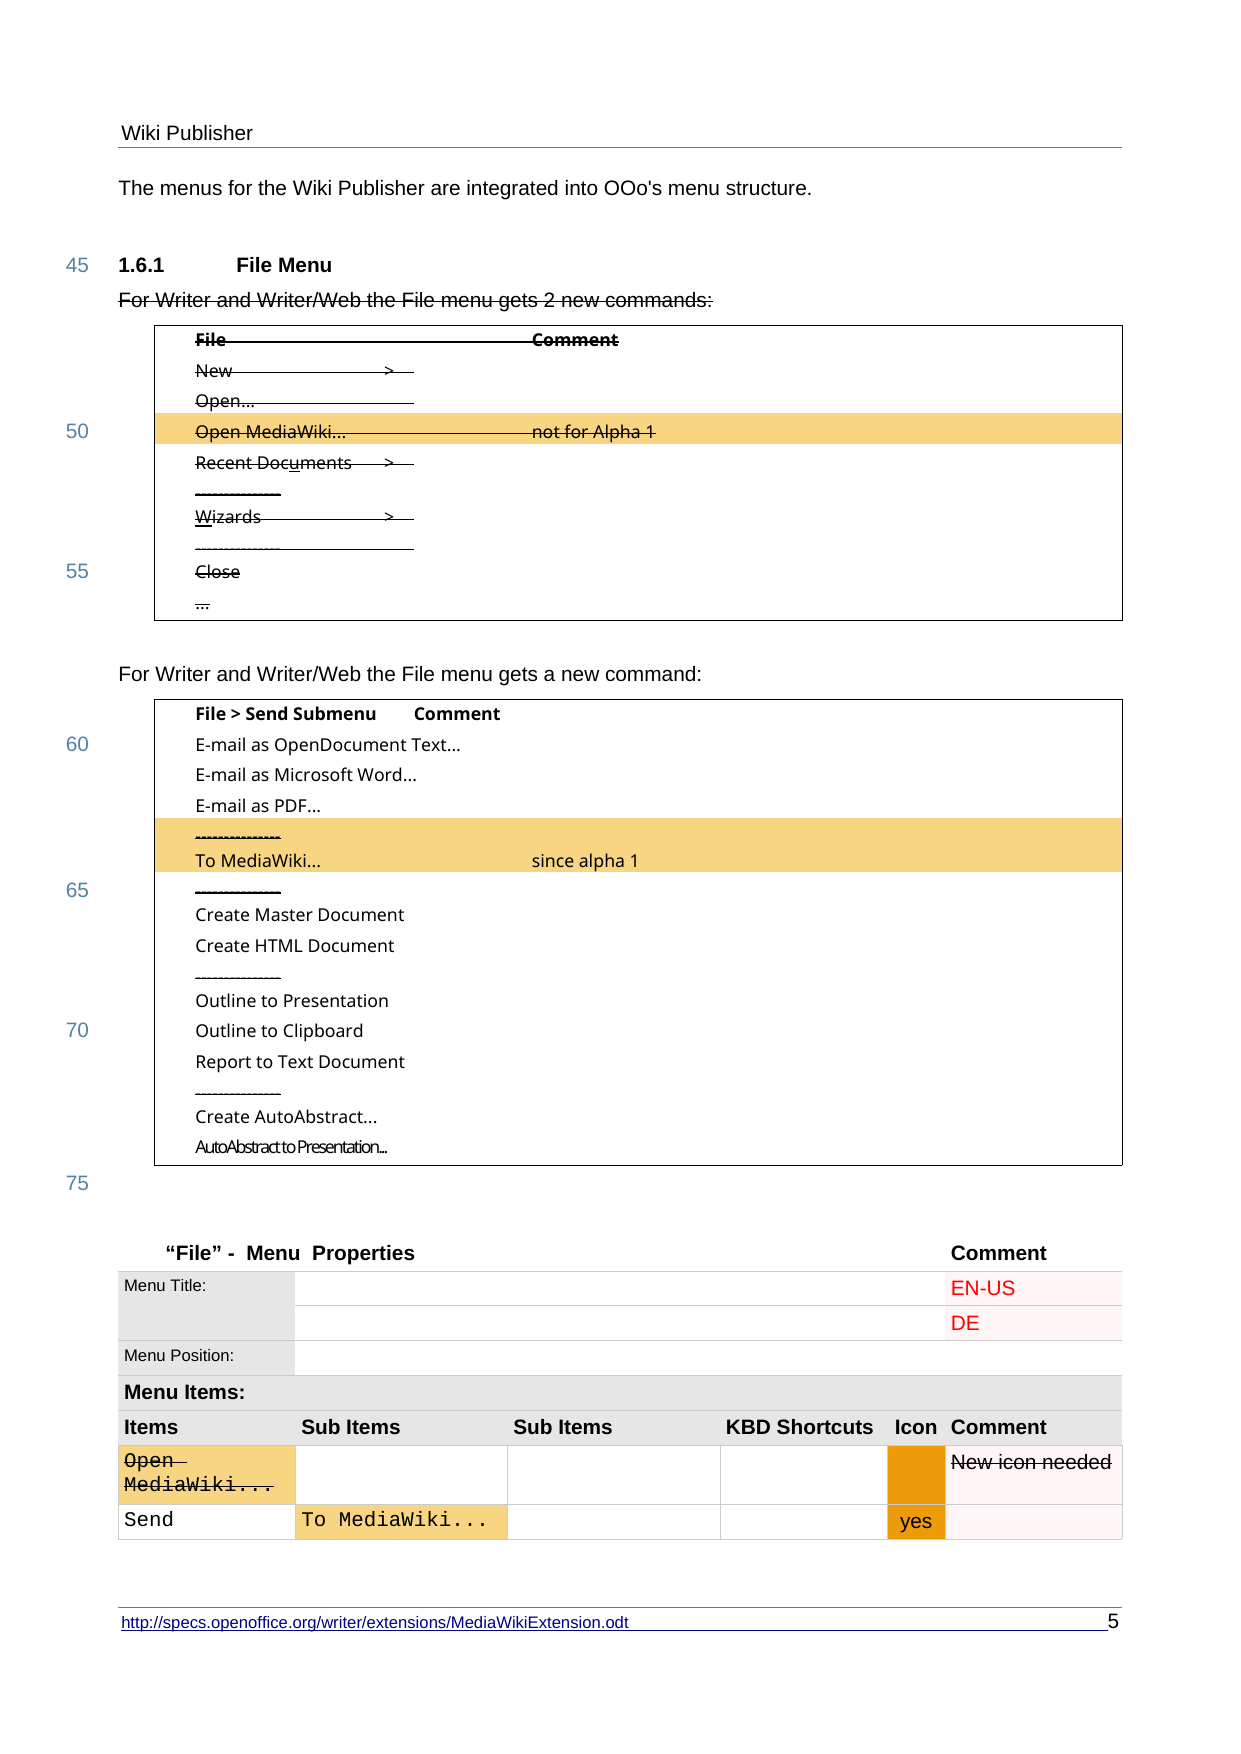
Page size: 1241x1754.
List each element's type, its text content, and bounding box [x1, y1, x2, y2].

text Recent Documents > [155, 444, 1122, 474]
text Close [155, 554, 1122, 584]
text Outline to Clipboard [155, 1013, 1122, 1043]
table_cell <...> [888, 1446, 945, 1504]
table_cell Sub Items [507, 1411, 720, 1445]
table_cell Comment [945, 1411, 1122, 1445]
table_cell Menu Title: [118, 1272, 295, 1340]
table_cell [721, 1446, 887, 1504]
text ... [155, 584, 1122, 620]
table_cell [721, 1505, 887, 1539]
text Create AutoAbstract... [155, 1098, 1122, 1128]
text --------------- [155, 958, 1122, 982]
text Outline to Presentation [155, 982, 1122, 1012]
text Wizards > [155, 499, 1122, 529]
table_cell [295, 1341, 1122, 1375]
title File Comment [155, 326, 1122, 352]
text For Writer and Writer/Web the File menu gets 2 new commands: [118, 289, 1122, 312]
table_cell DE [945, 1306, 1122, 1340]
text Create Master Document [155, 897, 1122, 927]
text --------------- [155, 873, 1122, 897]
table_cell Open MediaWiki... [119, 1446, 295, 1504]
table_header EN-US [945, 1272, 1122, 1305]
table_header <EN-US> [295, 1272, 945, 1305]
table_cell yes [888, 1505, 945, 1539]
text E-mail as OpenDocument Text... [155, 726, 1122, 756]
text --------------- [155, 818, 1122, 842]
table_cell [508, 1446, 720, 1504]
table_cell Send [119, 1505, 295, 1539]
subtitle File Menu [118, 254, 1122, 277]
table_cell Sub Items [295, 1411, 507, 1445]
text --------------- [155, 529, 1122, 554]
table_cell Items [118, 1411, 295, 1445]
text Report to Text Document [155, 1043, 1122, 1074]
text For Writer and Writer/Web the File menu gets a new command: [118, 663, 1122, 686]
text To MediaWiki... since alpha 1 [155, 842, 1122, 872]
text E-mail as Microsoft Word... [155, 757, 1122, 787]
table_cell [296, 1446, 507, 1504]
table_header “File” - Menu Properties [118, 1235, 945, 1271]
table_header Comment [945, 1235, 1122, 1271]
title File > Send Submenu Comment [155, 700, 1122, 726]
text New > [155, 352, 1122, 382]
text AutoAbstract to Presentation... [155, 1129, 1122, 1165]
table_cell KBD Shortcuts [720, 1411, 887, 1445]
text Create HTML Document [155, 927, 1122, 958]
table_cell To MediaWiki... [296, 1505, 507, 1539]
table_cell Icon [887, 1411, 945, 1445]
table_cell New icon needed [946, 1446, 1122, 1504]
table_cell [946, 1505, 1122, 1539]
table_cell [508, 1505, 720, 1539]
table_cell Menu Position: [118, 1341, 295, 1375]
text Open... [155, 383, 1122, 413]
table_cell <Additional Language (Optional)> [295, 1306, 945, 1340]
text The menus for the Wiki Publisher are integrated into OOo's menu structure. [118, 177, 1122, 200]
table_cell Menu Items: [118, 1376, 1122, 1410]
text E-mail as PDF... [155, 787, 1122, 817]
text --------------- [155, 475, 1122, 499]
text Open MediaWiki... not for Alpha 1 [155, 413, 1122, 444]
text --------------- [155, 1074, 1122, 1098]
